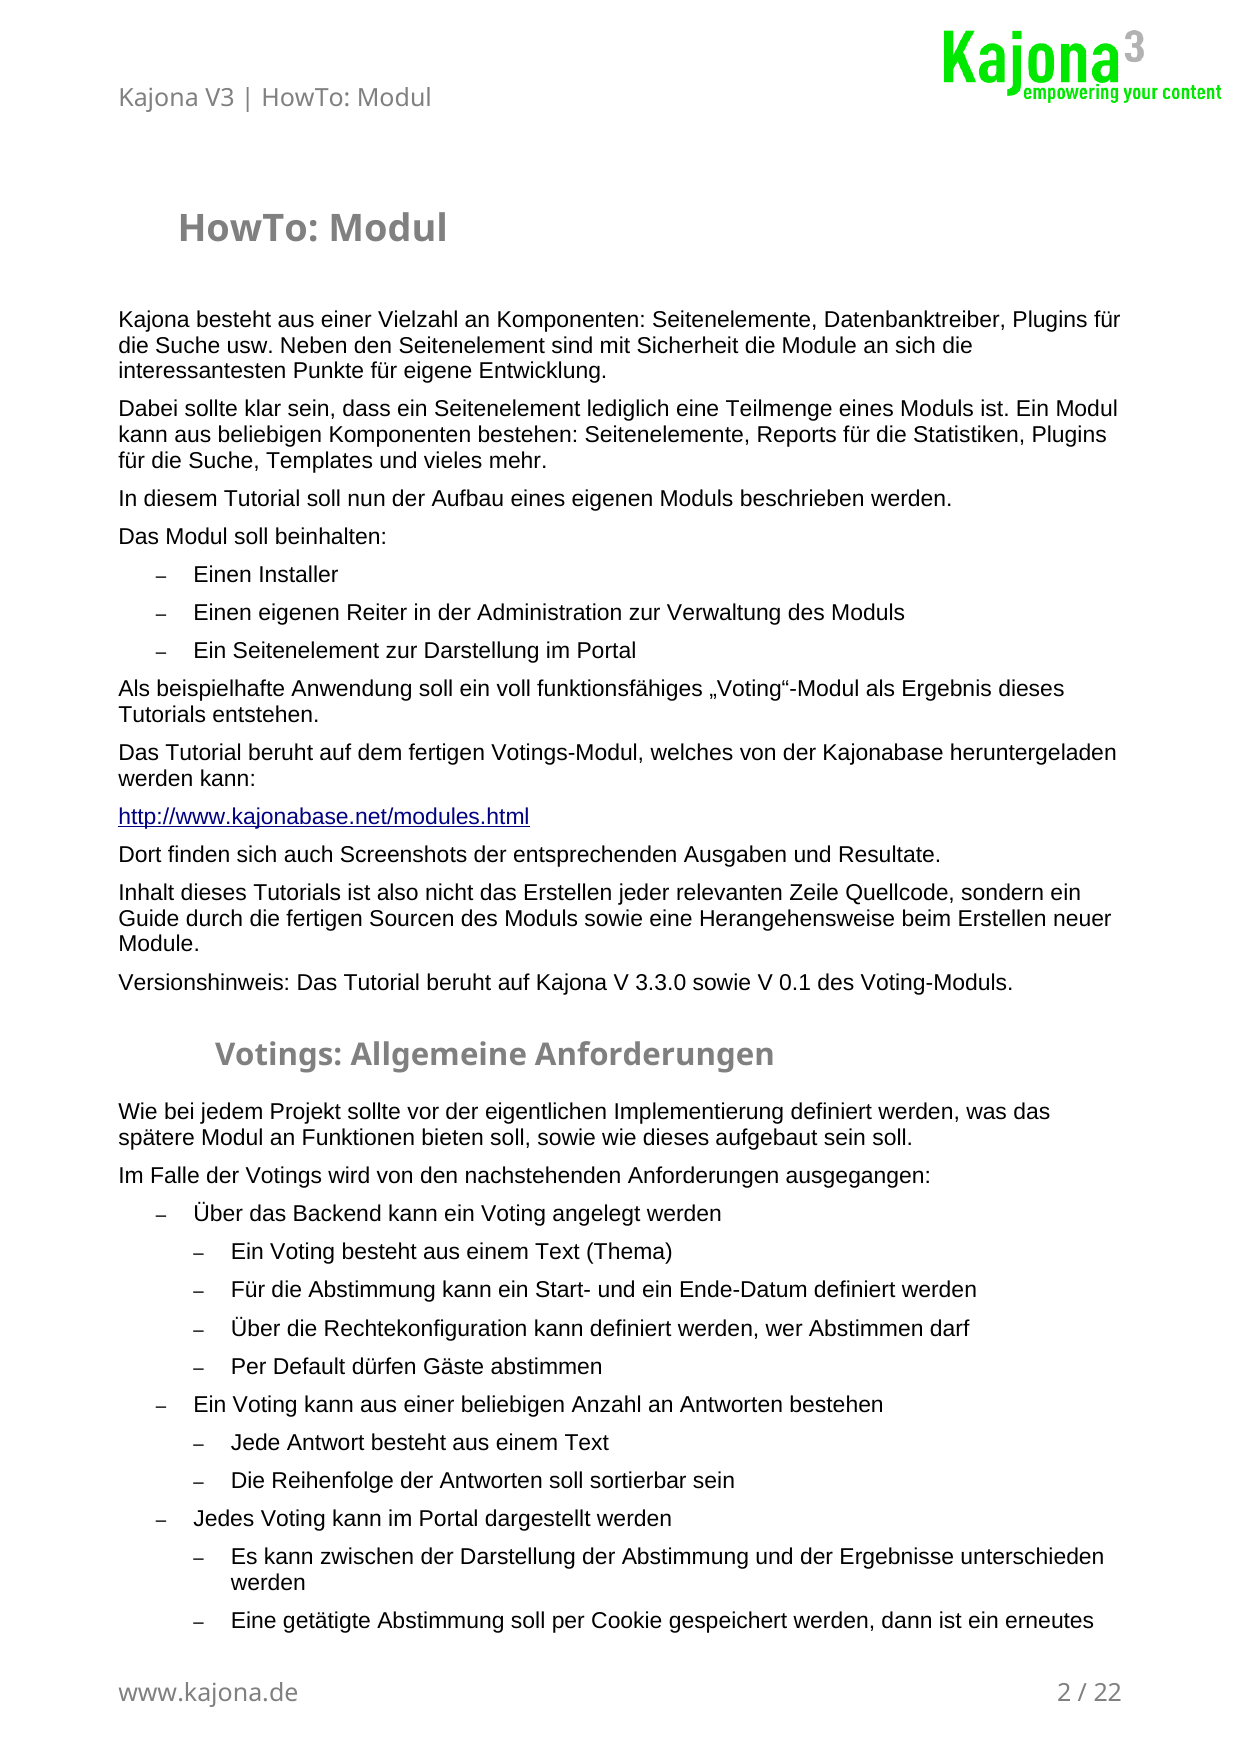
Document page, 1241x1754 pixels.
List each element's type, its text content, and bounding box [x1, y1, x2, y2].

list Jedes Voting kann im Portal dargestellt werden [156, 1506, 1122, 1531]
text Dabei sollte klar sein, dass ein Seitenelement lediglich eine Teilmenge eines Moduls ist. Ein Modul kann aus beliebigen Komponenten bestehen: Seitenelemente, Reports für die Statistiken, Plugins für die Suche, Templates und vieles mehr. [118, 396, 1122, 473]
list Einen Installer [156, 562, 1122, 587]
list Eine getätigte Abstimmung soll per Cookie gespeichert werden, dann ist ein erneutes [193, 1608, 1122, 1633]
text Dort finden sich auch Screenshots der entsprechenden Ausgaben und Resultate. [118, 842, 1122, 867]
text Das Tutorial beruht auf dem fertigen Votings-Modul, welches von der Kajonabase heruntergeladen werden kann: [118, 740, 1122, 791]
text Inhalt dieses Tutorials ist also nicht das Erstellen jeder relevanten Zeile Quellcode, sondern ein Guide durch die fertigen Sourcen des Moduls sowie eine Herangehensweise beim Erstellen neuer Module. [118, 880, 1122, 957]
list Für die Abstimmung kann ein Start- und ein Ende-Datum definiert werden [193, 1277, 1122, 1303]
list Über das Backend kann ein Voting angelegt werden [156, 1201, 1122, 1226]
list Ein Voting kann aus einer beliebigen Anzahl an Antworten bestehen [156, 1391, 1122, 1417]
list Ein Seitenelement zur Darstellung im Portal [156, 638, 1122, 664]
picture [944, 30, 1221, 103]
text Versionshinweis: Das Tutorial beruht auf Kajona V 3.3.0 sowie V 0.1 des Voting-Moduls. [118, 969, 1122, 995]
text Im Falle der Votings wird von den nachstehenden Anforderungen ausgegangen: [118, 1163, 1122, 1188]
text Kajona besteht aus einer Vielzahl an Komponenten: Seitenelemente, Datenbanktreiber, Plugins für die Suche usw. Neben den Seitenelement sind mit Sicherheit die Module an sich die interessantesten Punkte für eigene Entwicklung. [118, 307, 1122, 384]
text http://www.kajonabase.net/modules.html [118, 804, 1122, 829]
list Über die Rechtekonfiguration kann definiert werden, wer Abstimmen darf [193, 1315, 1122, 1341]
subtitle HowTo: Modul [118, 201, 1122, 253]
list Ein Voting besteht aus einem Text (Thema) [193, 1239, 1122, 1264]
list Per Default dürfen Gäste abstimmen [193, 1353, 1122, 1379]
text Als beispielhafte Anwendung soll ein voll funktionsfähiges „Voting“-Modul als Ergebnis dieses Tutorials entstehen. [118, 676, 1122, 727]
text In diesem Tutorial soll nun der Aufbau eines eigenen Moduls beschrieben werden. [118, 486, 1122, 511]
list Einen eigenen Reiter in der Administration zur Verwaltung des Moduls [156, 600, 1122, 626]
text Das Modul soll beinhalten: [118, 524, 1122, 549]
subtitle Votings: Allgemeine Anforderungen [118, 1032, 1122, 1075]
list Jede Antwort besteht aus einem Text [193, 1429, 1122, 1455]
text Wie bei jedem Projekt sollte vor der eigentlichen Implementierung definiert werden, was das spätere Modul an Funktionen bieten soll, sowie wie dieses aufgebaut sein soll. [118, 1099, 1122, 1150]
list Es kann zwischen der Darstellung der Abstimmung und der Ergebnisse unterschieden werden [193, 1544, 1122, 1595]
list Die Reihenfolge der Antworten soll sortierbar sein [193, 1468, 1122, 1493]
